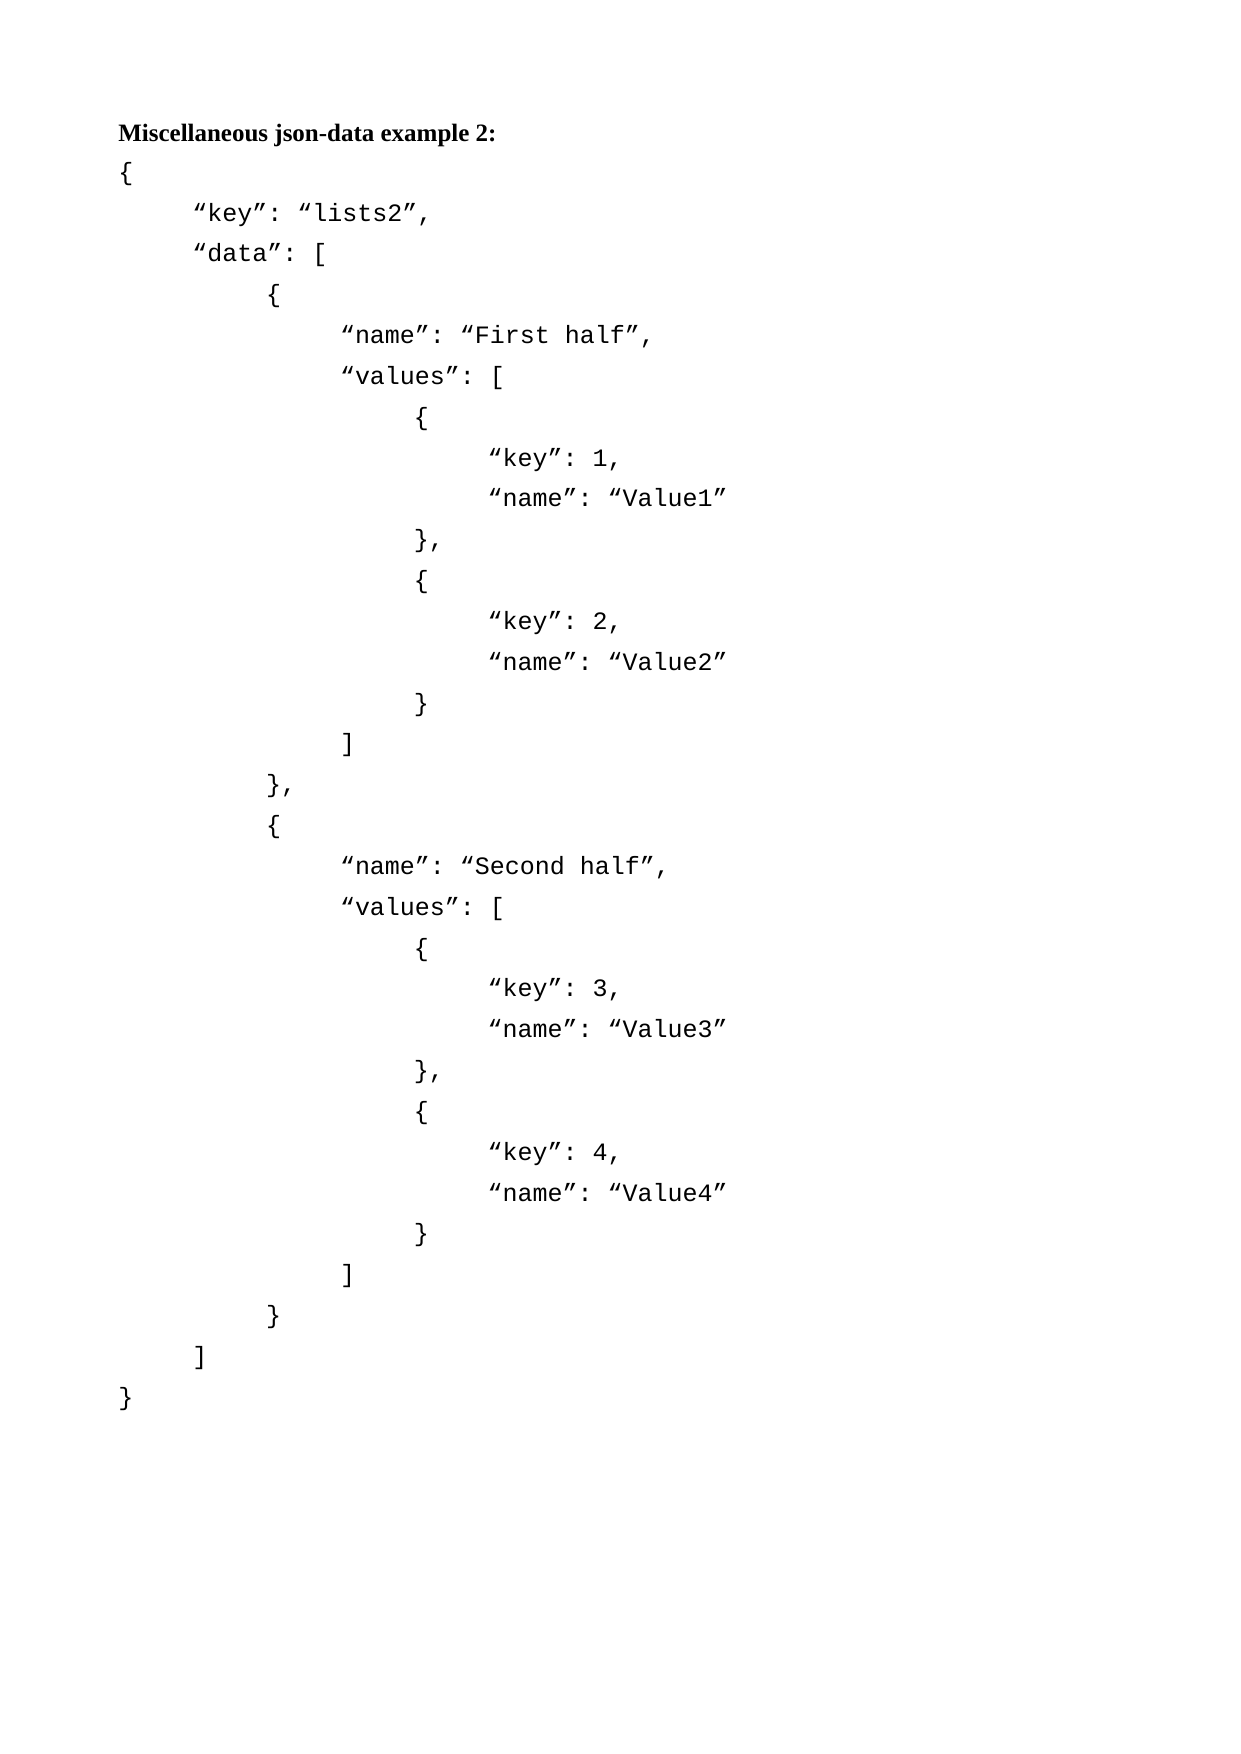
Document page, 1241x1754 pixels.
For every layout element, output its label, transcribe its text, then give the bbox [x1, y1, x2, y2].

text { [118, 568, 1122, 596]
text { [118, 282, 1122, 310]
text ] [118, 731, 1122, 759]
text “name”: “Value1” [118, 486, 1122, 514]
text “data”: [ [118, 241, 1122, 269]
text “values”: [ [118, 894, 1122, 923]
text } [118, 1303, 1122, 1331]
text “name”: “First half”, [118, 323, 1122, 351]
text ] [118, 1343, 1122, 1372]
text }, [118, 1058, 1122, 1086]
text “name”: “Value3” [118, 1017, 1122, 1045]
text { [118, 404, 1122, 433]
subtitle } [118, 1384, 1122, 1413]
text “name”: “Value4” [118, 1180, 1122, 1208]
text “key”: 4, [118, 1139, 1122, 1168]
text { [118, 935, 1122, 963]
text “key”: “lists2”, [118, 200, 1122, 228]
text }, [118, 772, 1122, 800]
text “name”: “Value2” [118, 649, 1122, 678]
text ] [118, 1262, 1122, 1290]
text } [118, 690, 1122, 718]
text “key”: 2, [118, 608, 1122, 637]
text }, [118, 527, 1122, 555]
text “key”: 3, [118, 976, 1122, 1004]
text “key”: 1, [118, 445, 1122, 473]
text { [118, 813, 1122, 841]
text { [118, 159, 1122, 188]
text { [118, 1098, 1122, 1127]
text “values”: [ [118, 363, 1122, 392]
text } [118, 1221, 1122, 1249]
text “name”: “Second half”, [118, 853, 1122, 882]
text Miscellaneous json-data example 2: [118, 118, 1122, 147]
